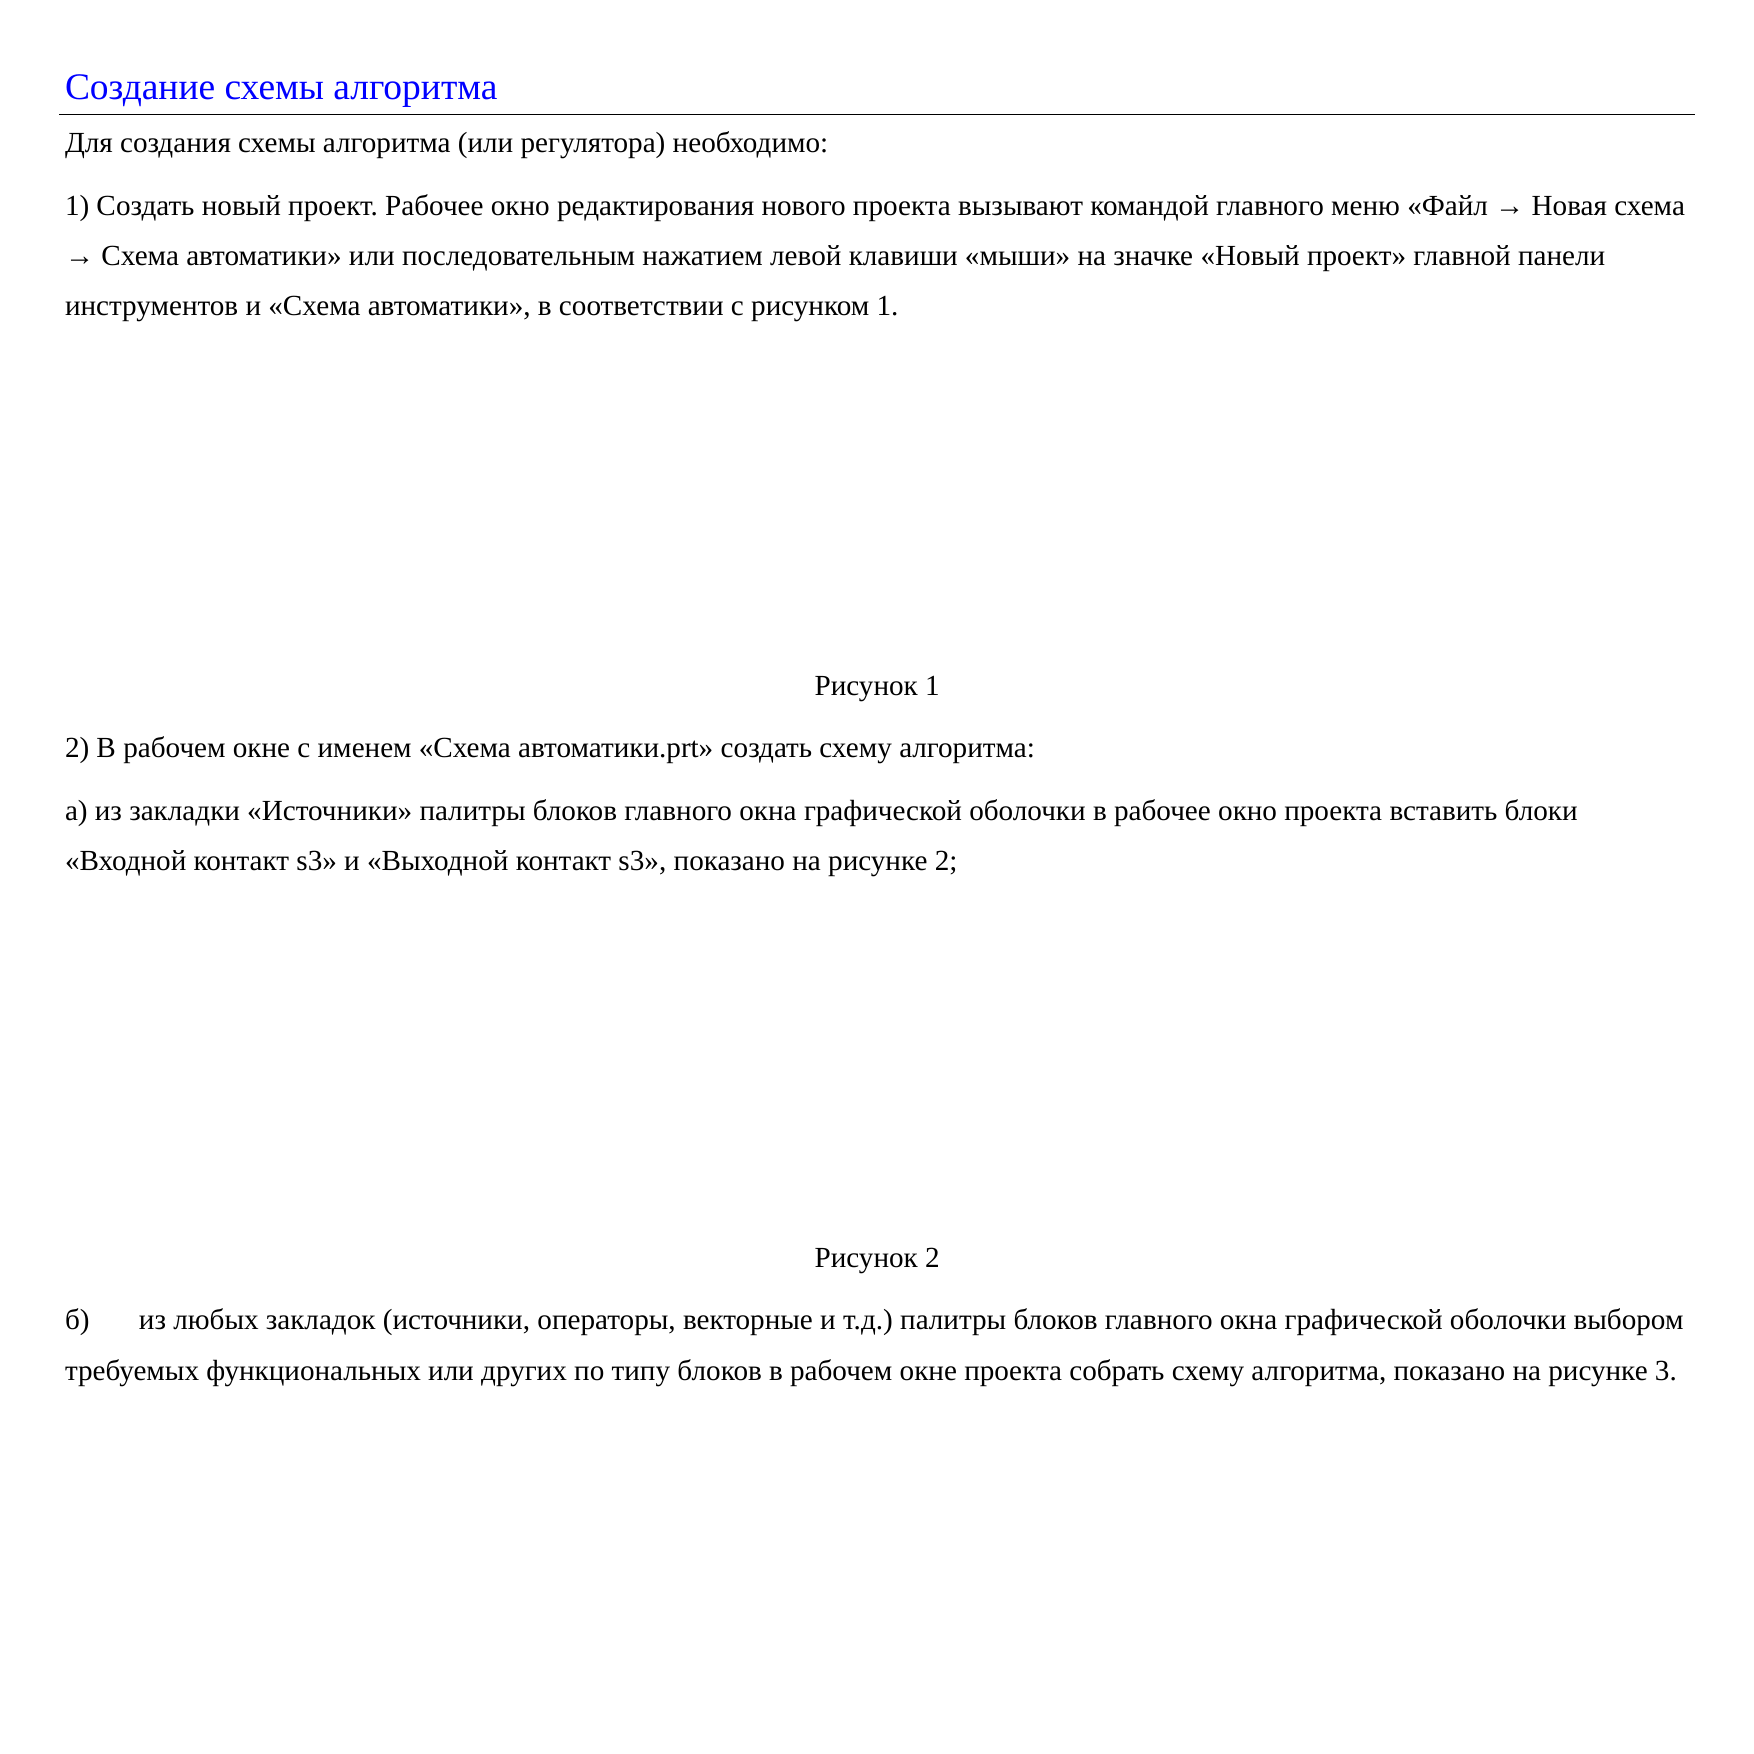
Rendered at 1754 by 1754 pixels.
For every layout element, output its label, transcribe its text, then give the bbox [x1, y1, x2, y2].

table_cell Для создания схемы алгоритма (или регулятора) необходимо: 1) Создать новый проект. Рабочее окно редактирования нового проекта вызывают командой главного меню «Файл → Новая схема → Схема автоматики» или последовательным нажатием левой клавиши «мыши» на значке «Новый проект» главной панели инструментов и «Схема автоматики», в соответствии с рисунком 1. Рисунок 1 2) В рабочем окне с именем «Схема автоматики.prt» создать схему алгоритма: а) из закладки «Источники» палитры блоков главного окна графической оболочки в рабочее окно проекта вставить блоки «Входной контакт s3» и «Выходной контакт s3», показано на рисунке 2; Рисунок 2 б) из любых закладок (источники, операторы, векторные и т.д.) палитры блоков главного окна графической оболочки выбором требуемых функциональных или других по типу блоков в рабочем окне проекта собрать схему алгоритма, показано на рисунке 3. [59, 115, 1695, 1398]
table_header Создание схемы алгоритма [59, 59, 1695, 114]
